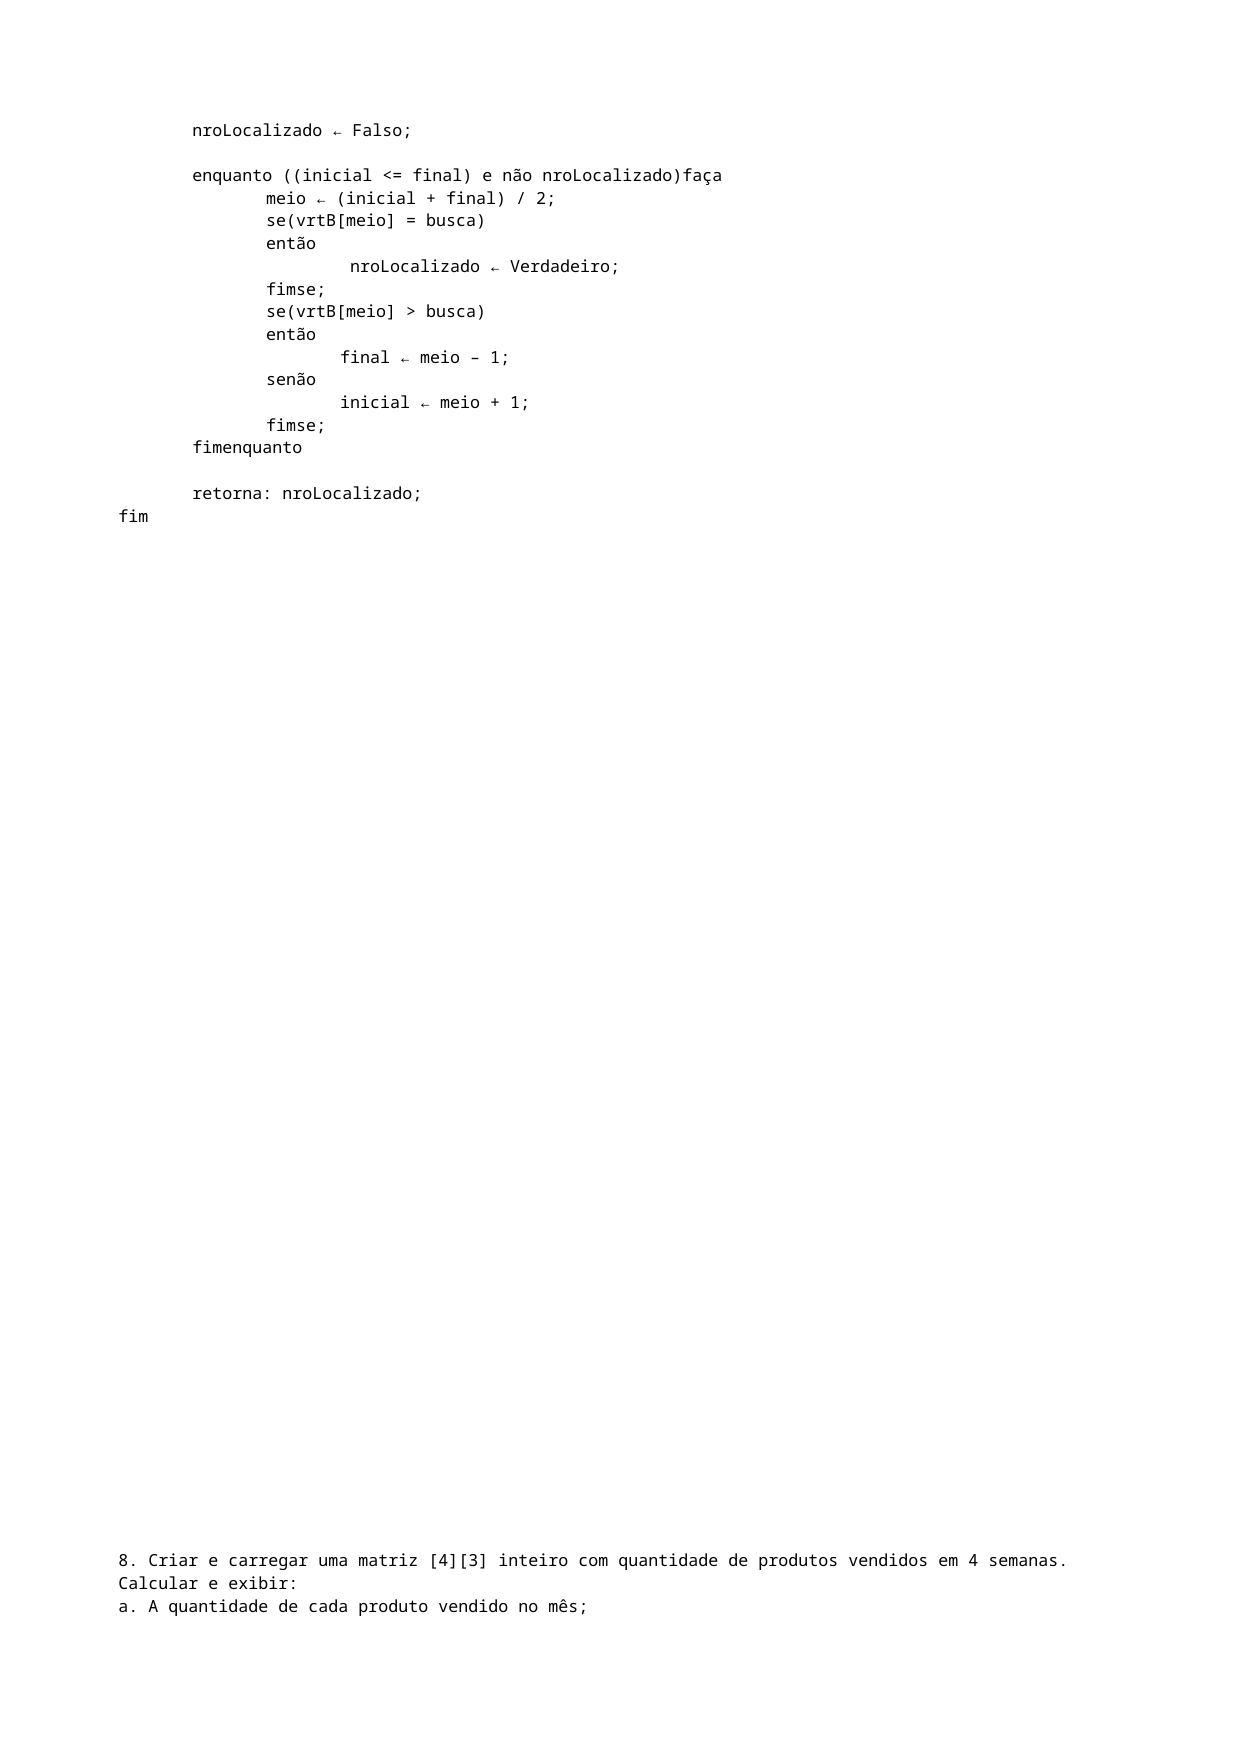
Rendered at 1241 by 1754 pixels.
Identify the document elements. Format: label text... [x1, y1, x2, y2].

text inicial ← meio + 1; [118, 391, 1122, 413]
text senão [118, 368, 1122, 391]
text retorna: nroLocalizado; [118, 481, 1122, 504]
text final ← meio – 1; [118, 345, 1122, 368]
text fim [118, 504, 1122, 527]
text então [118, 232, 1122, 254]
text se(vrtB[meio] > busca) [118, 300, 1122, 322]
text então [118, 322, 1122, 345]
text 8. Criar e carregar uma matriz [4][3] inteiro com quantidade de produtos vendidos em 4 semanas. Calcular e exibir: [118, 1549, 1122, 1594]
text meio ← (inicial + final) / 2; [118, 186, 1122, 209]
text nroLocalizado ← Verdadeiro; [118, 254, 1122, 277]
text enquanto ((inicial <= final) e não nroLocalizado)faça [118, 163, 1122, 186]
text se(vrtB[meio] = busca) [118, 209, 1122, 232]
text nroLocalizado ← Falso; [118, 118, 1122, 141]
text fimse; [118, 277, 1122, 300]
text a. A quantidade de cada produto vendido no mês; [118, 1594, 1122, 1617]
text fimenquanto [118, 436, 1122, 459]
text fimse; [118, 413, 1122, 436]
